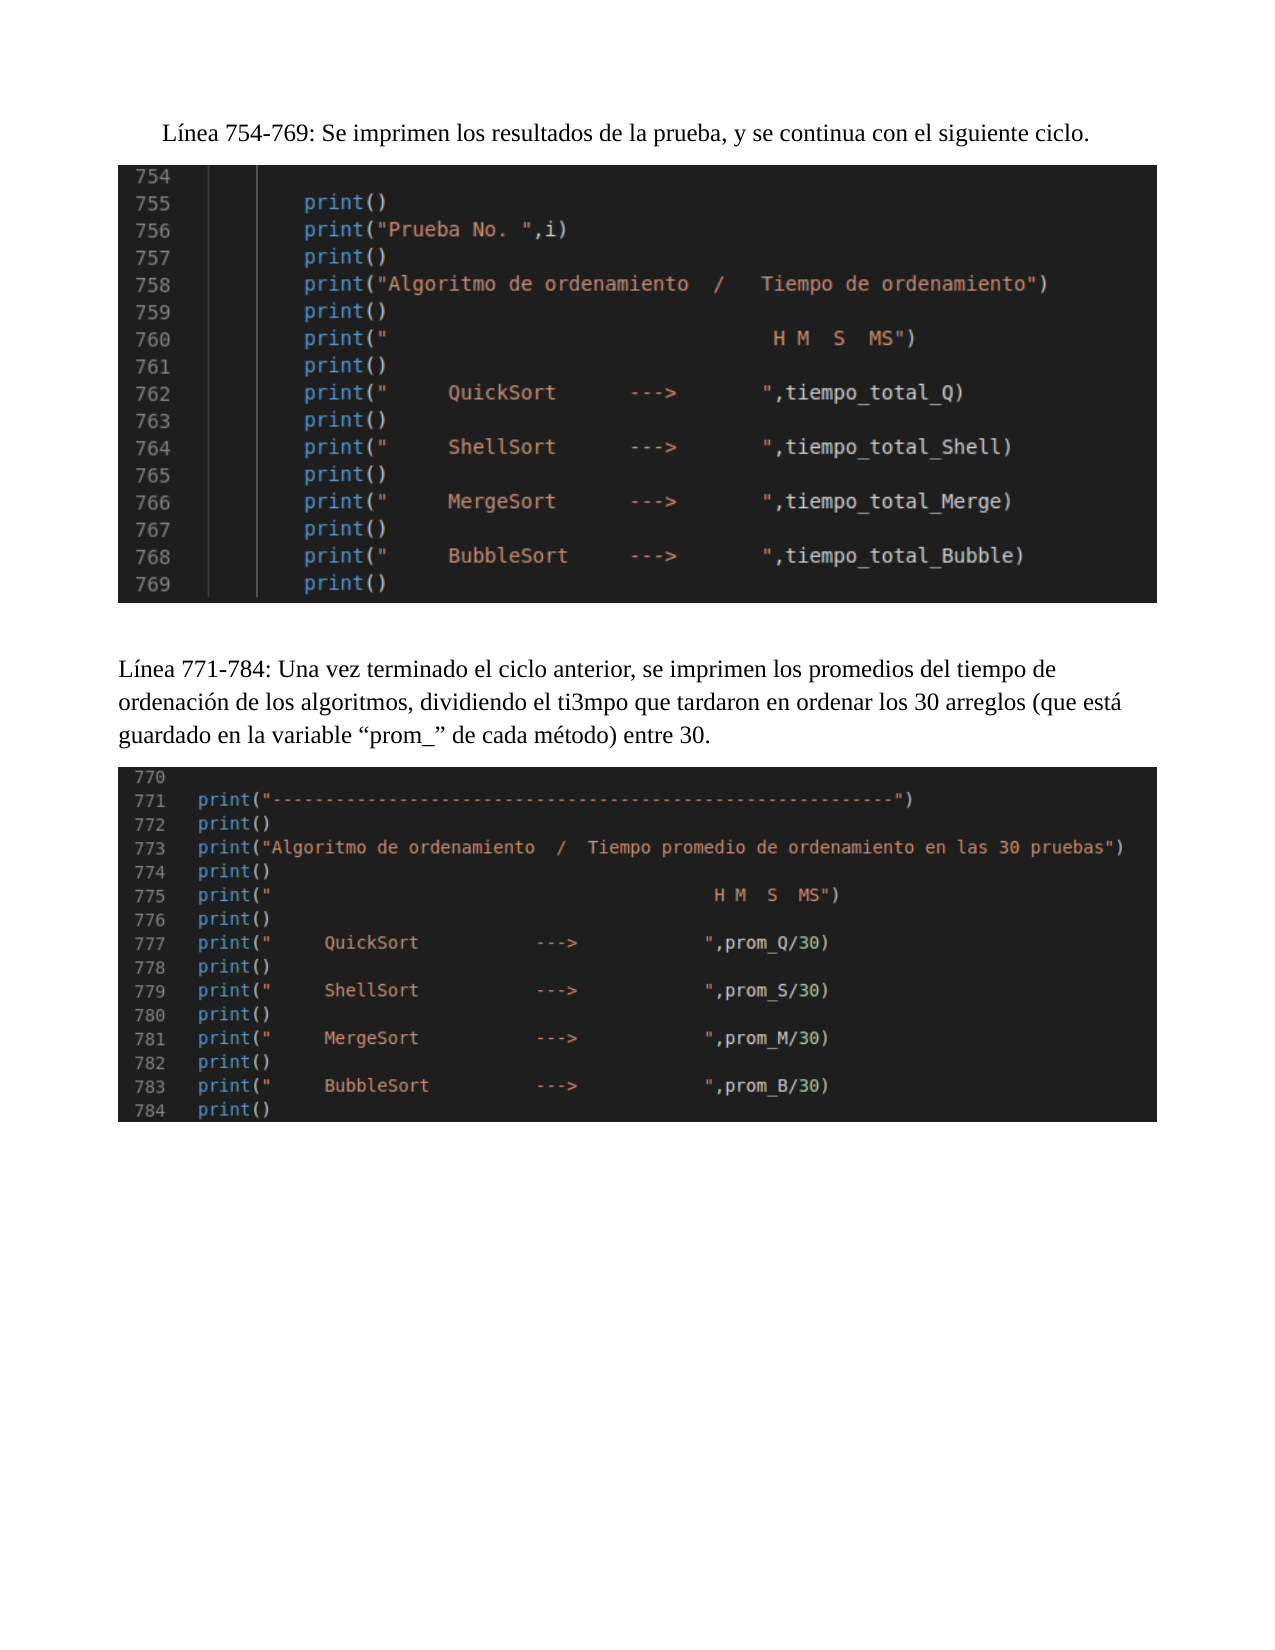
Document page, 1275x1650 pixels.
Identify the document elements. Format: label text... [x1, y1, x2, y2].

picture [118, 165, 1157, 603]
picture [118, 767, 1157, 1122]
text Línea 754-769: Se imprimen los resultados de la prueba, y se continua con el siguiente ciclo. [118, 118, 1157, 147]
text Línea 771-784: Una vez terminado el ciclo anterior, se imprimen los promedios del tiempo de ordenación de los algoritmos, dividiendo el ti3mpo que tardaron en ordenar los 30 arreglos (que está guardado en la variable “prom_” de cada método) entre 30. [118, 654, 1157, 749]
